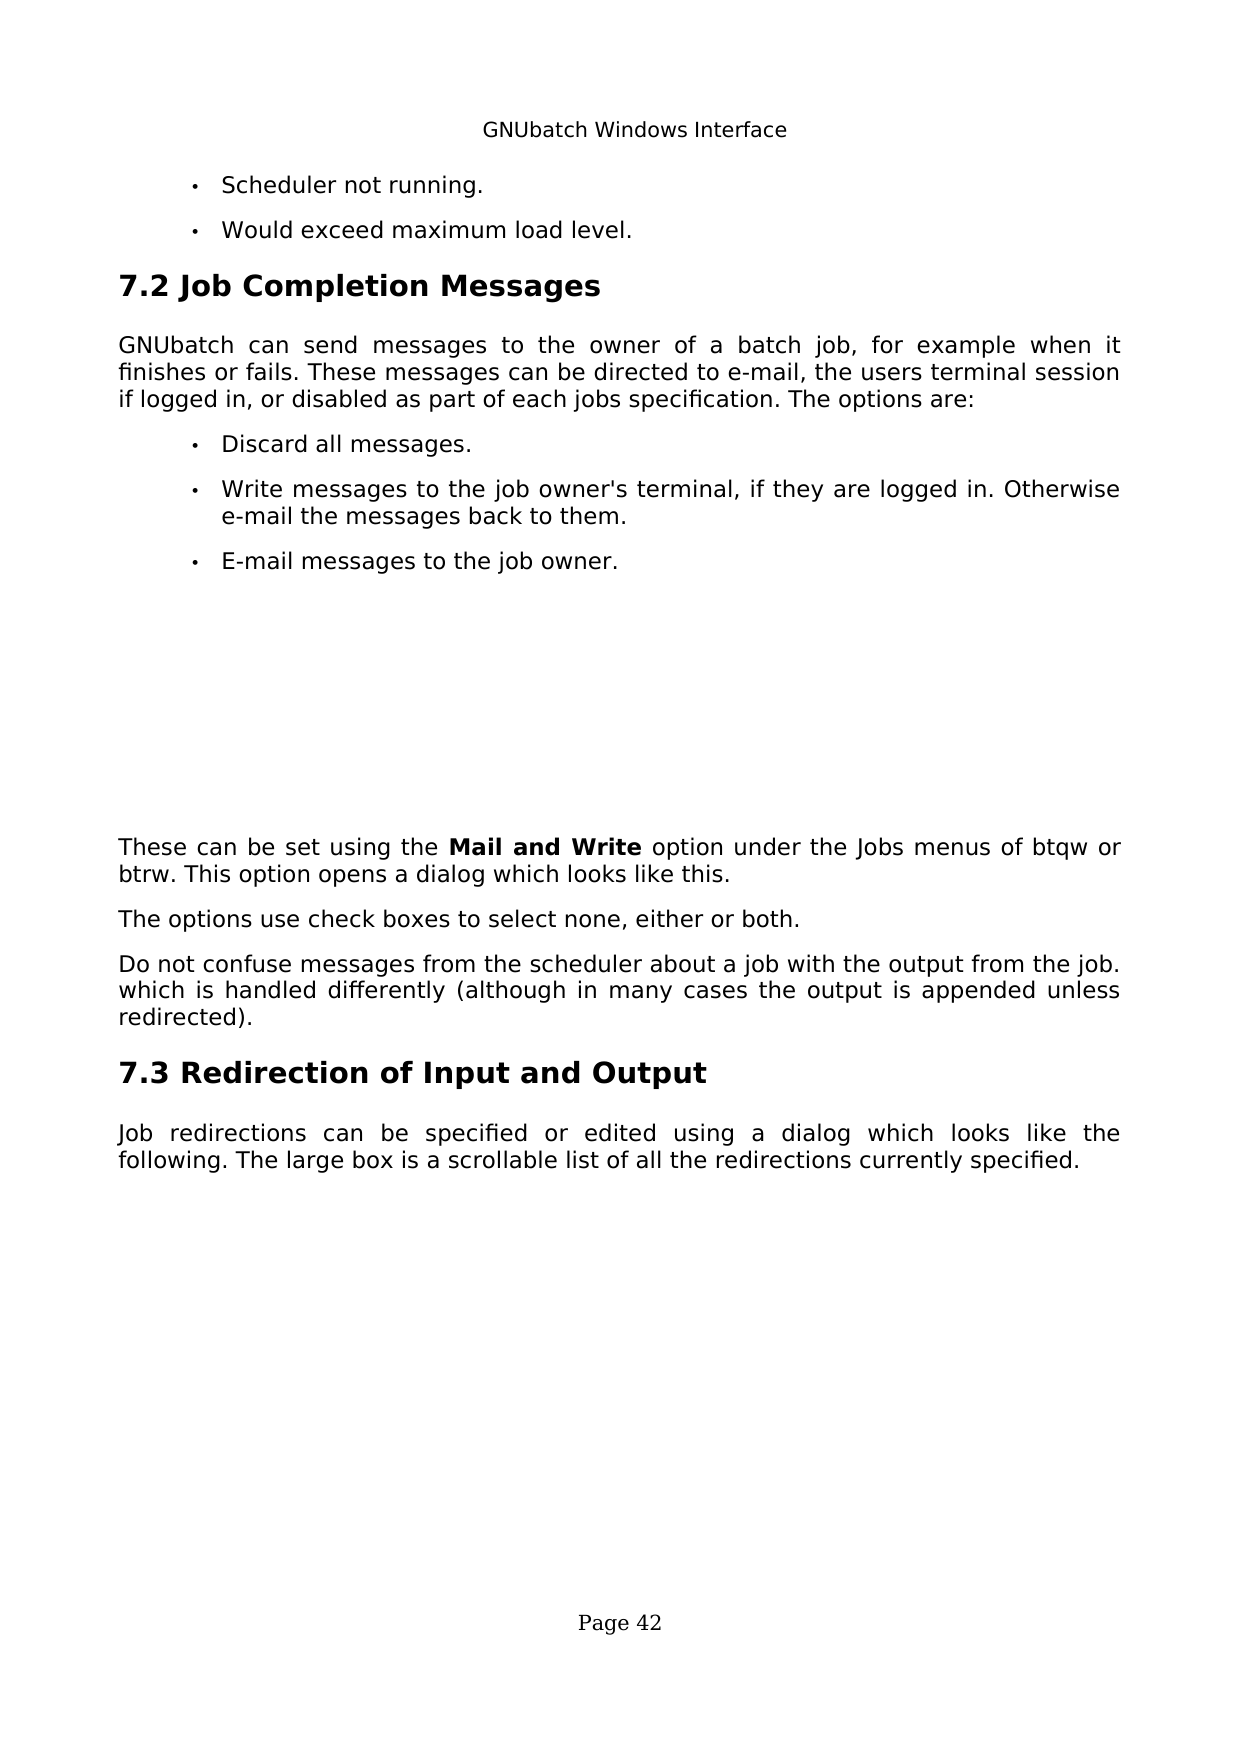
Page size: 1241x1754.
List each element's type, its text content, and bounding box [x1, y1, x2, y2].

text GNUbatch can send messages to the owner of a batch job, for example when it finishes or fails. These messages can be directed to e-mail, the users terminal session if logged in, or disabled as part of each jobs specification. The options are: [118, 332, 1122, 413]
list Write messages to the job owner's terminal, if they are logged in. Otherwise e-mail the messages back to them. [192, 476, 1122, 530]
list Scheduler not running. [192, 172, 1122, 199]
subtitle Redirection of Input and Output [118, 1056, 1122, 1091]
list Would exceed maximum load level. [192, 217, 1122, 244]
subtitle Job Completion Messages [118, 269, 1122, 303]
text The options use check boxes to select none, either or both. [118, 906, 1122, 933]
list E-mail messages to the job owner. [192, 548, 1122, 575]
list Discard all messages. [192, 431, 1122, 458]
text Job redirections can be specified or edited using a dialog which looks like the following. The large box is a scrollable list of all the redirections currently specified. [118, 1120, 1122, 1173]
text Do not confuse messages from the scheduler about a job with the output from the job. which is handled differently (although in many cases the output is appended unless redirected). [118, 951, 1122, 1031]
text These can be set using the Mail and Write option under the Jobs menus of btqw or btrw. This option opens a dialog which looks like this. [118, 834, 1122, 887]
